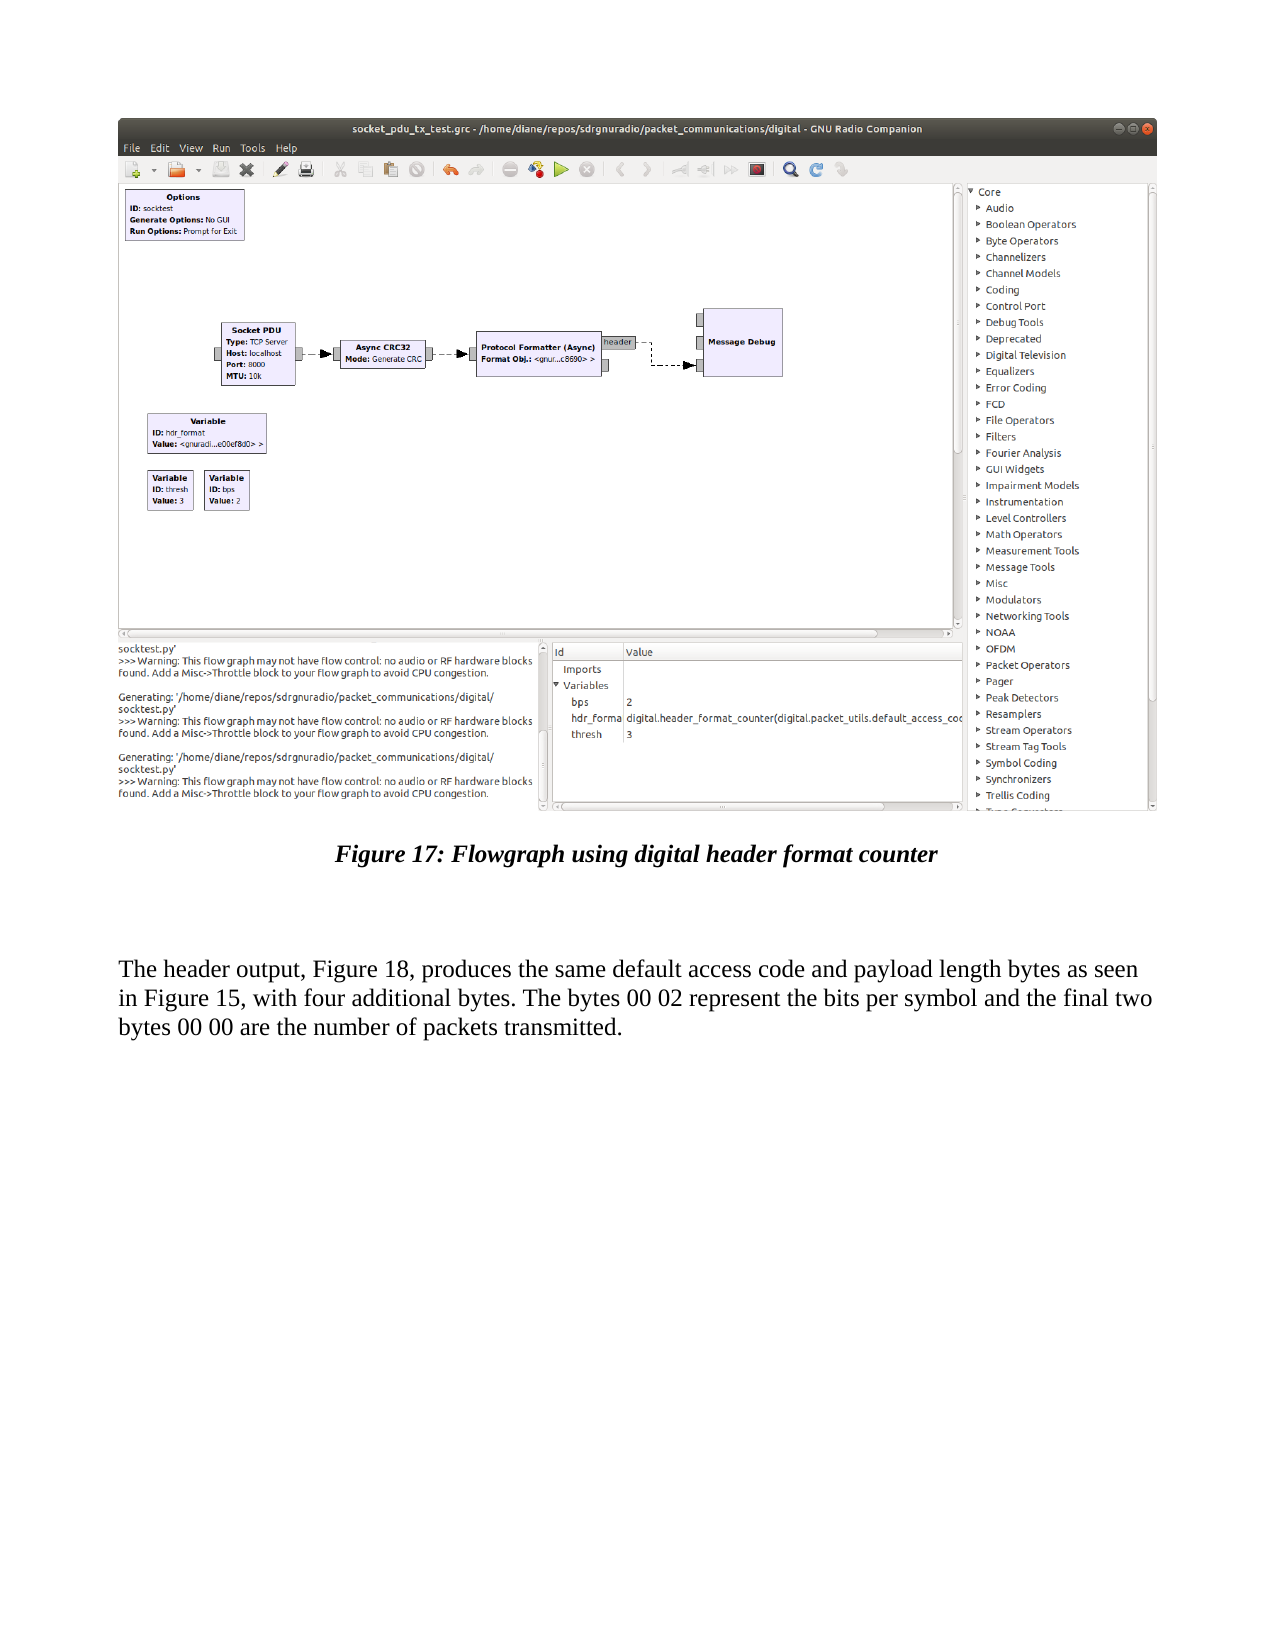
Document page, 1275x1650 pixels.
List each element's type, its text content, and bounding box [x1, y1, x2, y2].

text Figure 17: Flowgraph using digital header format counter [118, 839, 1157, 868]
text The header output, Figure 18, produces the same default access code and payload length bytes as seen in Figure 15, with four additional bytes. The bytes 00 02 represent the bits per symbol and the final two bytes 00 00 are the number of packets transmitted. [118, 954, 1157, 1040]
picture [118, 118, 1157, 811]
